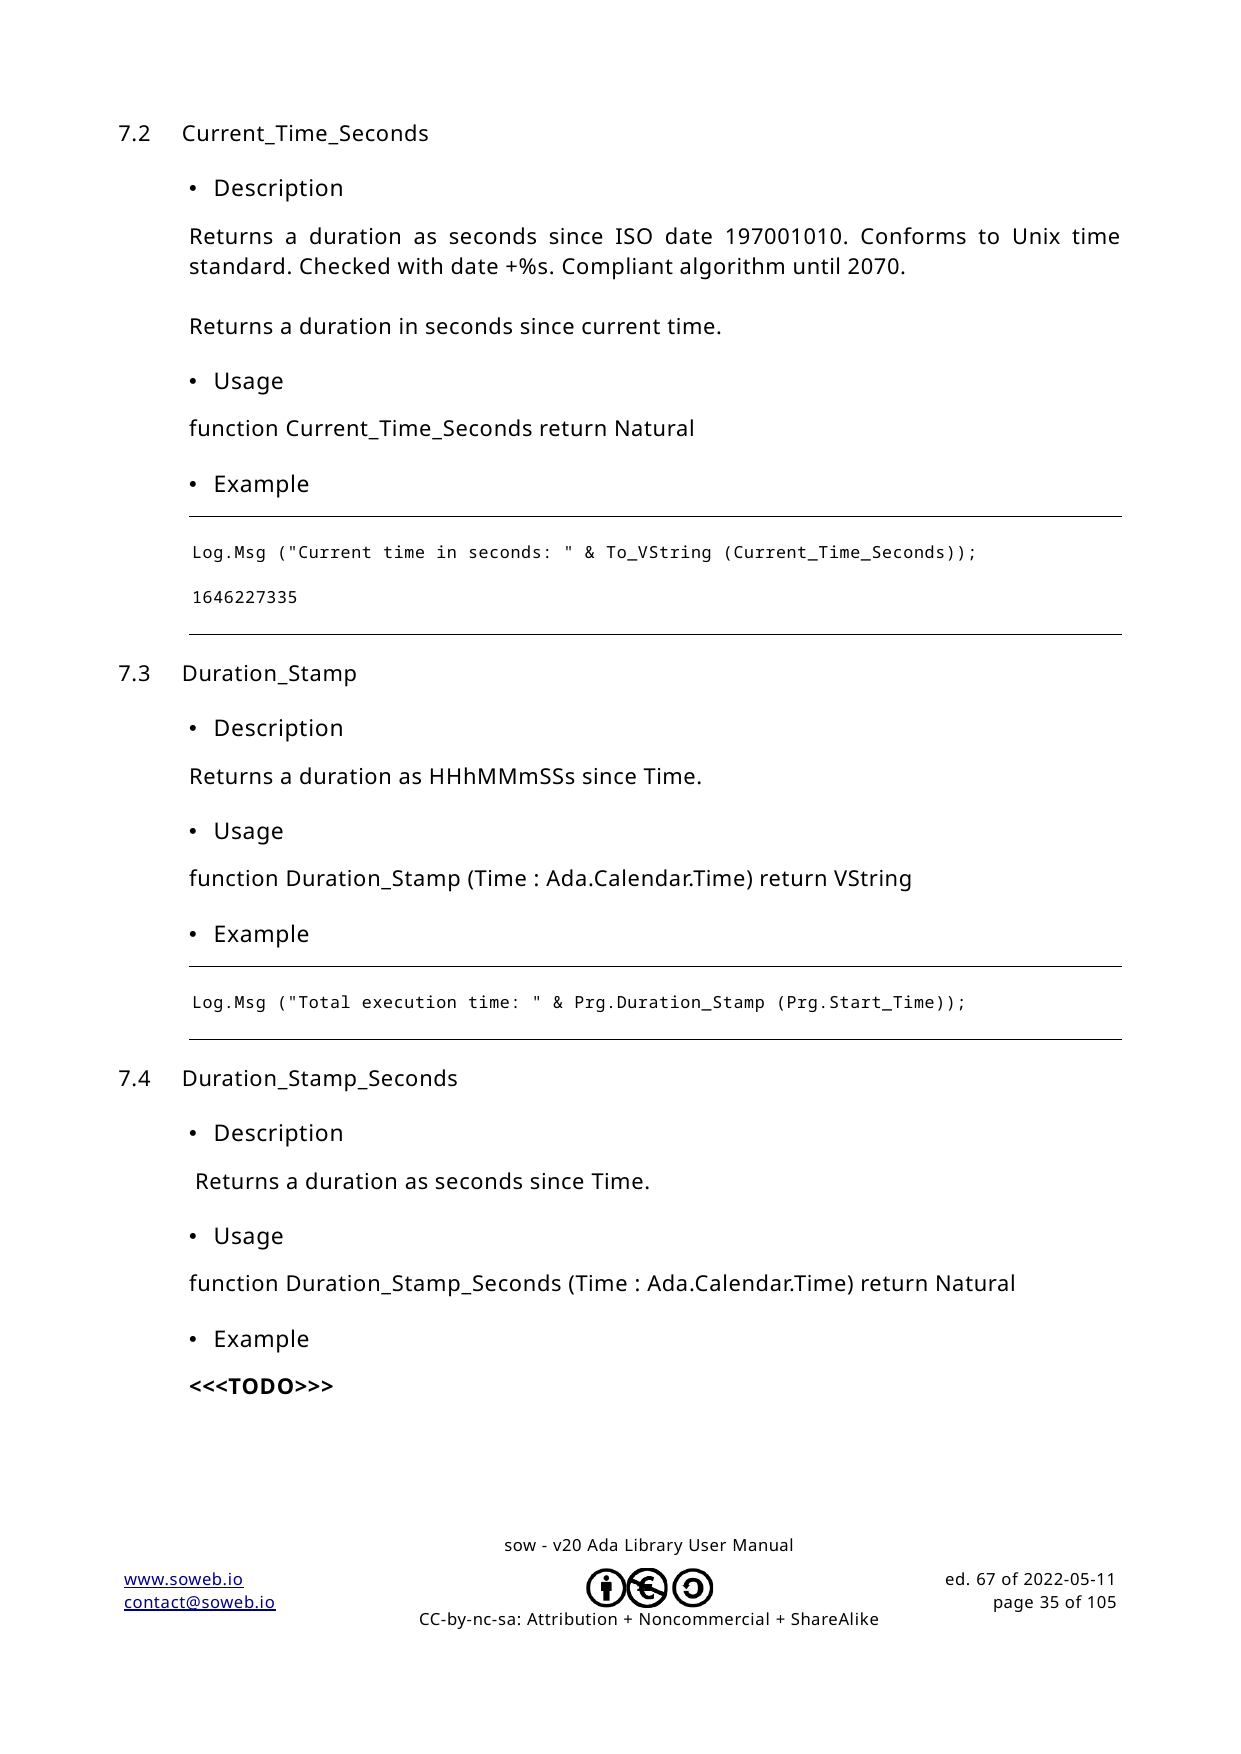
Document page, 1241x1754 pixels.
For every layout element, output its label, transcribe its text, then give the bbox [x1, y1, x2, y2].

text Returns a duration as seconds since Time. [189, 1166, 1122, 1196]
text Returns a duration as seconds since ISO date 197001010. Conforms to Unix time standard. Checked with date +%s. Compliant algorithm until 2070. [189, 221, 1122, 281]
subtitle Example [189, 467, 1122, 498]
list Log.Msg ("Current time in seconds: " & To_VString (Current_Time_Seconds)); 1646227335 [189, 517, 1122, 609]
subtitle Usage [189, 1219, 1122, 1251]
list Log.Msg ("Total execution time: " & Prg.Duration_Stamp (Prg.Start_Time)); [189, 967, 1122, 1039]
subtitle Description [189, 172, 1122, 203]
text function Duration_Stamp_Seconds (Time : Ada.Calendar.Time) return Natural [189, 1268, 1122, 1298]
subtitle Duration_Stamp [118, 658, 1122, 688]
subtitle Usage [189, 814, 1122, 846]
text Returns a duration as HHhMMmSSs since Time. [189, 761, 1122, 791]
subtitle Current_Time_Seconds [118, 118, 1122, 148]
picture [585, 1568, 668, 1608]
text function Current_Time_Seconds return Natural [189, 413, 1122, 443]
text Returns a duration in seconds since current time. [189, 311, 1122, 341]
subtitle Duration_Stamp_Seconds [118, 1063, 1122, 1093]
text function Duration_Stamp (Time : Ada.Calendar.Time) return VString [189, 863, 1122, 893]
picture [672, 1568, 714, 1608]
text <<<TODO>>> [189, 1371, 1122, 1401]
subtitle Example [189, 917, 1122, 948]
subtitle Description [189, 1117, 1122, 1148]
subtitle Usage [189, 364, 1122, 396]
subtitle Example [189, 1322, 1122, 1353]
subtitle Description [189, 712, 1122, 743]
